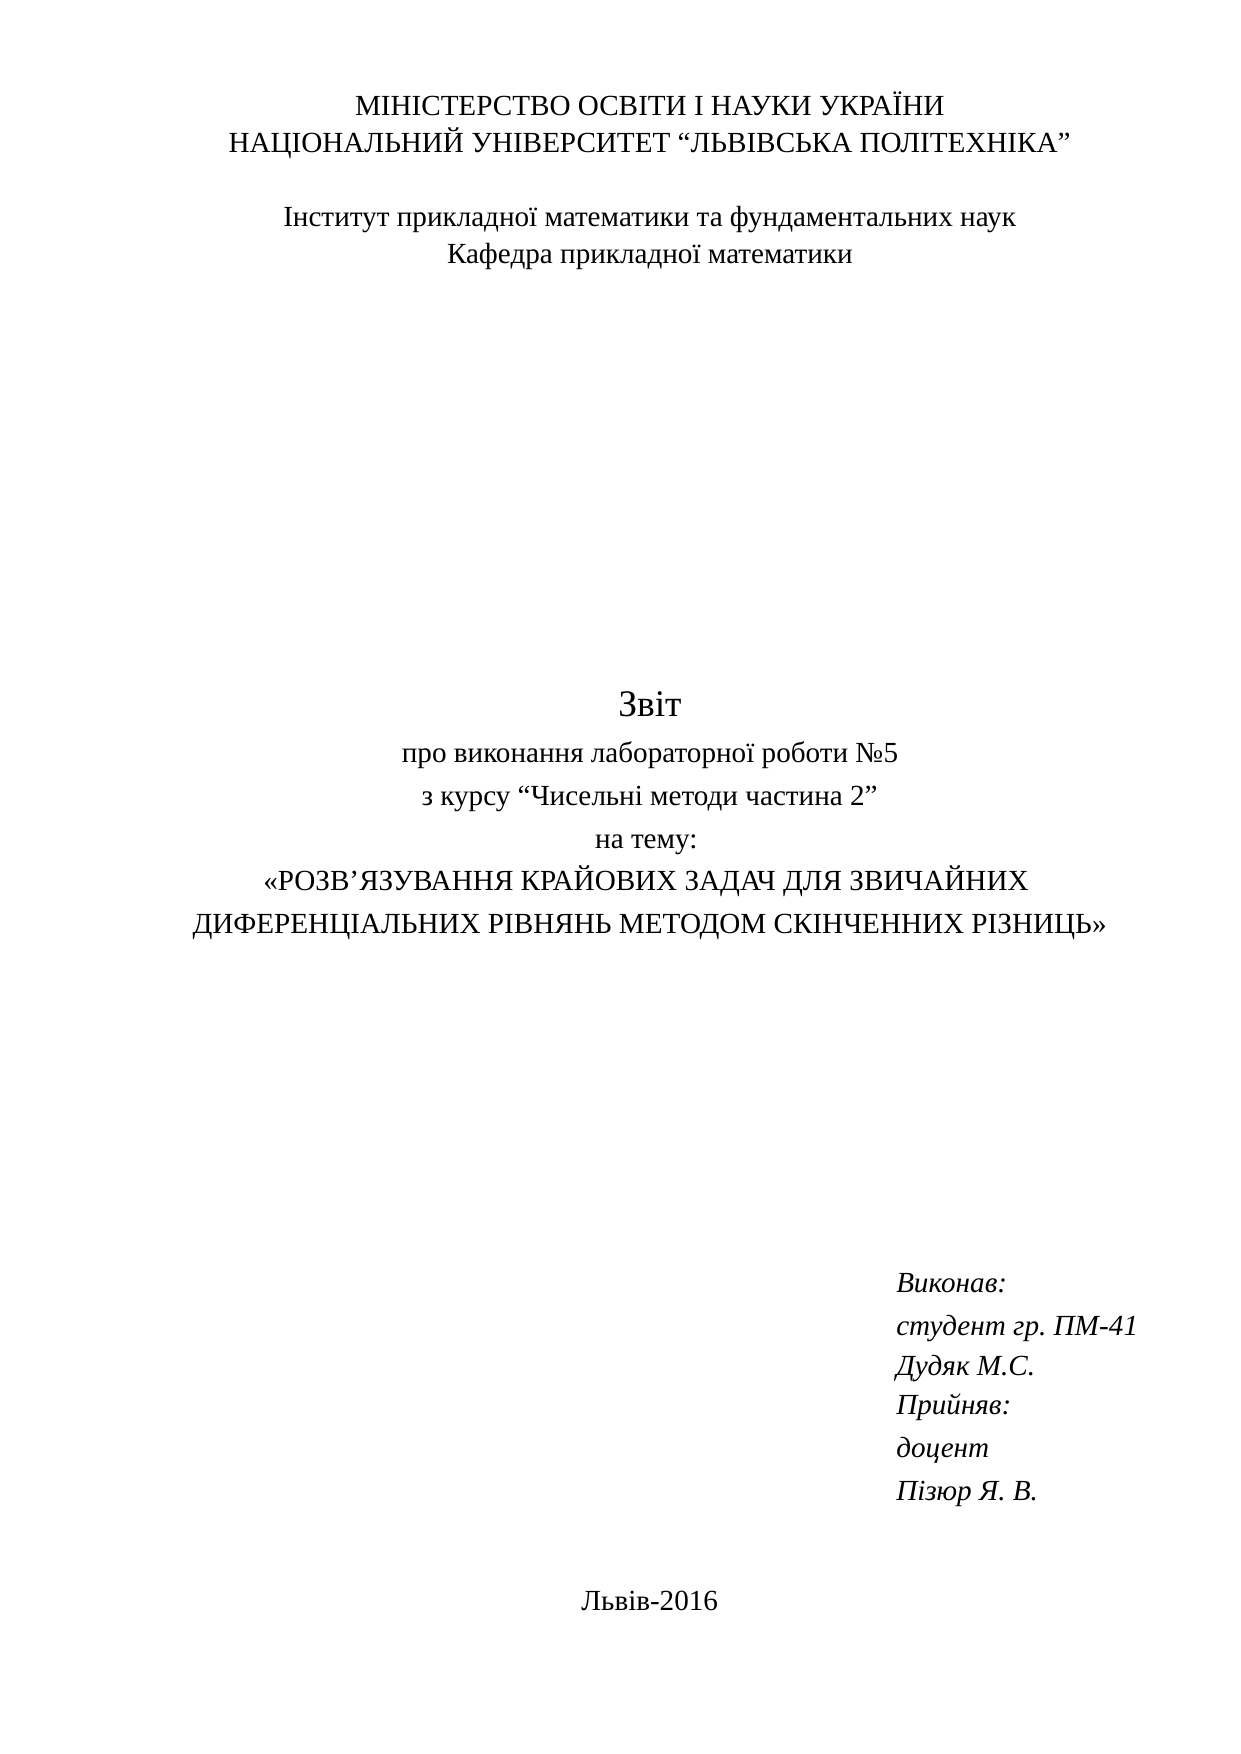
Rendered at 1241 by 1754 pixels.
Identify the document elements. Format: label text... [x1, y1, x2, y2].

text на тему: [148, 821, 1152, 854]
text Звіт [148, 682, 1152, 725]
title НАЦІОНАЛЬНИЙ УНІВЕРСИТЕТ “ЛЬВІВСЬКА ПОЛІТЕХНІКА” [148, 125, 1152, 159]
text Виконав: [896, 1266, 1153, 1299]
title МІНІСТЕРСТВО ОСВІТИ І НАУКИ УКРАЇНИ [148, 88, 1152, 122]
text «РОЗВ’ЯЗУВАННЯ КРАЙОВИХ ЗАДАЧ ДЛЯ ЗВИЧАЙНИХ [148, 863, 1152, 897]
text студент гр. ПМ-41 [896, 1308, 1153, 1342]
subtitle Львів-2016 [148, 1583, 1152, 1617]
title Інститут прикладної математики та фундаментальних наук [148, 199, 1152, 233]
text про виконання лабораторної роботи №5 [148, 735, 1152, 769]
text доцент [896, 1430, 1153, 1464]
text з курсу “Чисельні методи частина 2” [148, 778, 1152, 811]
text Пізюр Я. В. [896, 1473, 1153, 1506]
title Кафедра прикладної математики [148, 236, 1152, 269]
text Дудяк М.С. [896, 1348, 1153, 1381]
text Прийняв: [896, 1387, 1153, 1421]
text ДИФЕРЕНЦІАЛЬНИХ РІВНЯНЬ МЕТОДОМ СКІНЧЕННИХ РІЗНИЦЬ» [148, 906, 1152, 940]
